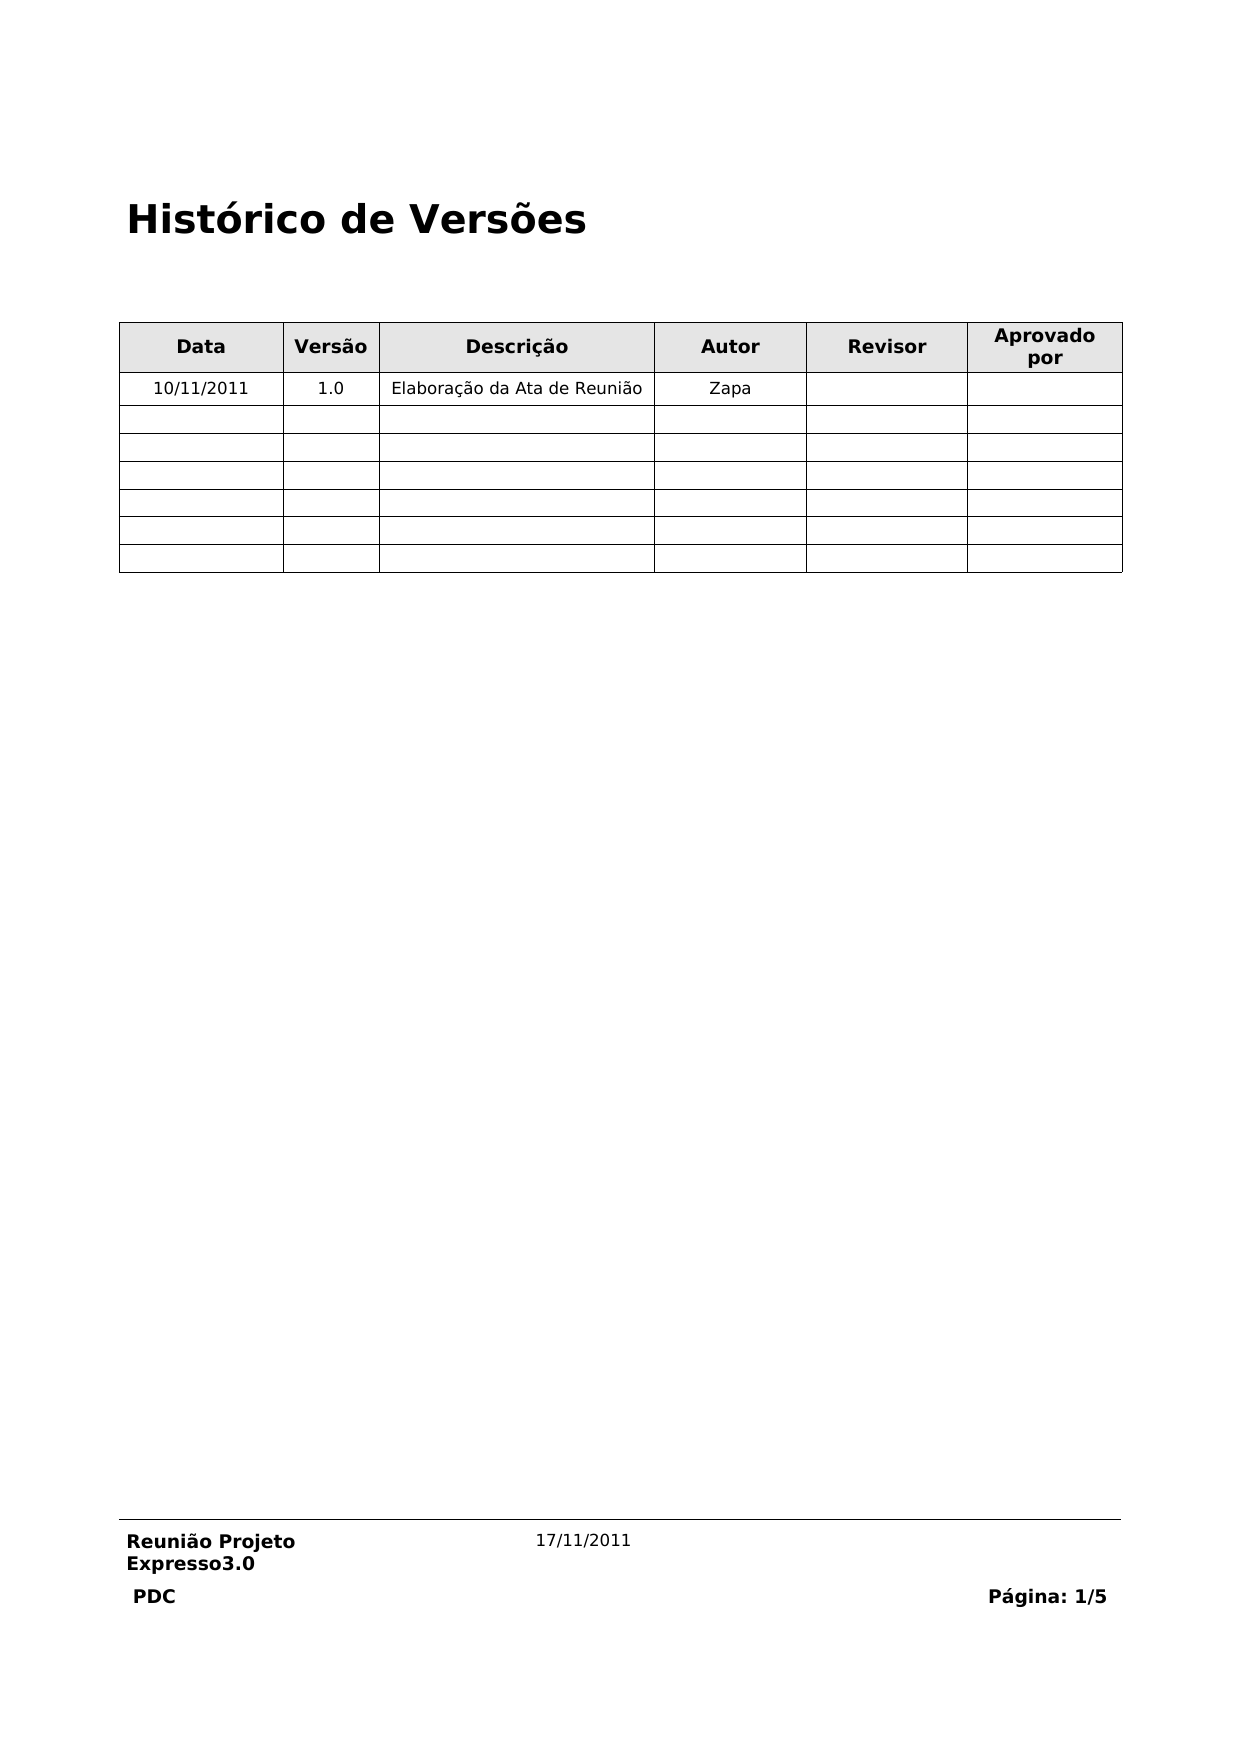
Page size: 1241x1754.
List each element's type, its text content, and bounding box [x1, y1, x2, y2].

table_cell [284, 517, 379, 544]
table_cell [380, 490, 654, 516]
table_cell [380, 434, 654, 461]
table_cell [120, 434, 283, 461]
table_cell [655, 517, 806, 544]
table_cell [380, 462, 654, 488]
table_cell [807, 490, 967, 516]
table_cell [968, 545, 1122, 572]
table_cell [968, 517, 1122, 544]
table_cell [807, 517, 967, 544]
table_cell [284, 462, 379, 488]
table_cell [807, 434, 967, 461]
table_cell [120, 545, 283, 572]
table_header Autor [655, 323, 806, 372]
table_cell [380, 406, 654, 433]
table_cell [120, 406, 283, 433]
table_header Revisor [807, 323, 967, 372]
table_cell [120, 517, 283, 544]
table_cell [968, 434, 1122, 461]
table_cell 1.0 [284, 373, 379, 405]
table_cell [807, 545, 967, 572]
table_cell [807, 406, 967, 433]
table_cell 10/11/2011 [120, 373, 283, 405]
table_header Aprovado por [968, 323, 1122, 372]
table_header Versão [284, 323, 379, 372]
table_cell [284, 406, 379, 433]
table_cell [284, 545, 379, 572]
table_cell [655, 490, 806, 516]
table_cell [968, 490, 1122, 516]
table_cell [120, 490, 283, 516]
table_cell [968, 406, 1122, 433]
table_cell [380, 517, 654, 544]
table_header Data [120, 323, 283, 372]
table_cell [807, 373, 967, 405]
table_cell Elaboração da Ata de Reunião [380, 373, 654, 405]
table_cell [807, 462, 967, 488]
table_cell [655, 545, 806, 572]
table_cell [655, 434, 806, 461]
table_cell [968, 462, 1122, 488]
table_cell Zapa [655, 373, 806, 405]
table_cell [655, 406, 806, 433]
table_cell [968, 373, 1122, 405]
table_cell [655, 462, 806, 488]
table_cell [284, 490, 379, 516]
table_cell [284, 434, 379, 461]
table_header Descrição [380, 323, 654, 372]
table_cell [120, 462, 283, 488]
table_cell [380, 545, 654, 572]
table_header Histórico de Versões [119, 174, 1121, 267]
